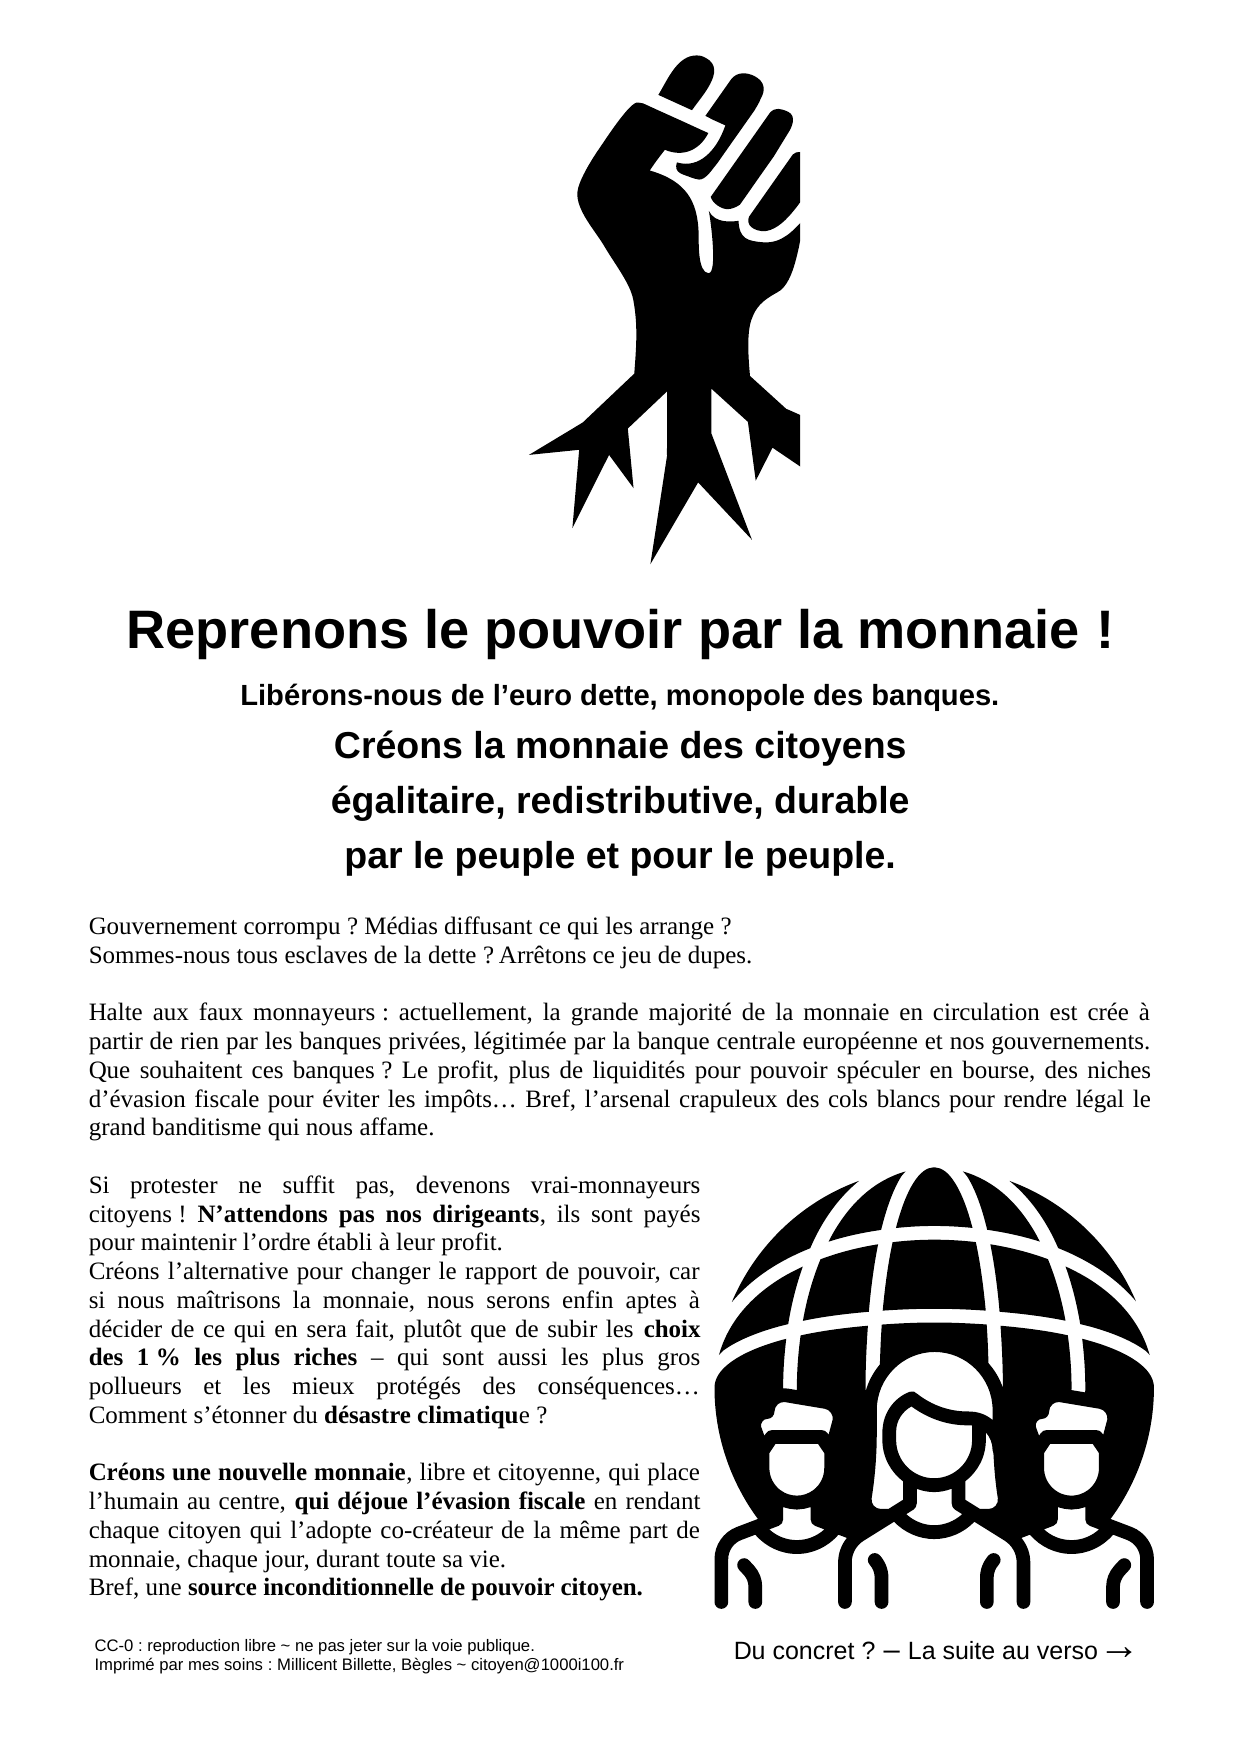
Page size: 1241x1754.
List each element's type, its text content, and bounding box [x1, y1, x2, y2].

subtitle égalitaire, redistributive, durable [88, 778, 1152, 821]
text [714, 1170, 1152, 1256]
text [877, 1352, 992, 1429]
table_header CC-0 : reproduction libre ~ ne pas jeter sur la voie publique. Imprimé par mes soins : Millicent Billette, Bègles ~ citoyen@1000i100.fr [89, 1630, 715, 1680]
text [852, 1523, 1016, 1572]
text [714, 1256, 1152, 1392]
text Sommes-nous tous esclaves de la dette ? Arrêtons ce jeu de dupes. [88, 940, 1152, 969]
text Gouvernement corrompu ? Médias diffusant ce qui les arrange ? [88, 911, 1152, 940]
subtitle par le peuple et pour le peuple. [88, 833, 1152, 876]
text Bref, une source inconditionnelle de pouvoir citoyen. [88, 1572, 701, 1601]
subtitle Libérons-nous de l’euro dette, monopole des banques. [88, 678, 1152, 711]
text Créons l’alternative pour changer le rapport de pouvoir, car si nous maîtrisons la monnaie, nous serons enfin aptes à décider de ce qui en sera fait, plutôt que de subir les choix des 1 % les plus riches – qui sont aussi les plus gros pollueurs et les mieux protégés des conséquences… Comment s’étonner du désastre climatique ? [88, 1256, 701, 1429]
text Créons une nouvelle monnaie, libre et citoyenne, qui place l’humain au centre, qui déjoue l’évasion fiscale en rendant chaque citoyen qui l’adopte co-créateur de la même part de monnaie, chaque jour, durant toute sa vie. [88, 1457, 701, 1572]
text [889, 1572, 980, 1601]
table_header Du concret ? – La suite au verso→ [715, 1630, 1158, 1680]
text Halte aux faux monnayeurs : actuellement, la grande majorité de la monnaie en circulation est crée à partir de rien par les banques privées, légitimée par la banque centrale européenne et nos gouvernements. Que souhaitent ces banques ? Le profit, plus de liquidités pour pouvoir spéculer en bourse, des niches d’évasion fiscale pour éviter les impôts… Bref, l’arsenal crapuleux des cols blancs pour rendre légal le grand banditisme qui nous affame. [88, 997, 1152, 1141]
subtitle Créons la monnaie des citoyens [88, 723, 1152, 766]
text [1031, 1572, 1109, 1601]
text Si protester ne suffit pas, devenons vrai-monnayeurs citoyens ! N’attendons pas nos dirigeants, ils sont payés pour maintenir l’ordre établi à leur profit. [88, 1170, 701, 1256]
text [759, 1572, 838, 1601]
title Reprenons le pouvoir par la monnaie ! [88, 597, 1152, 659]
